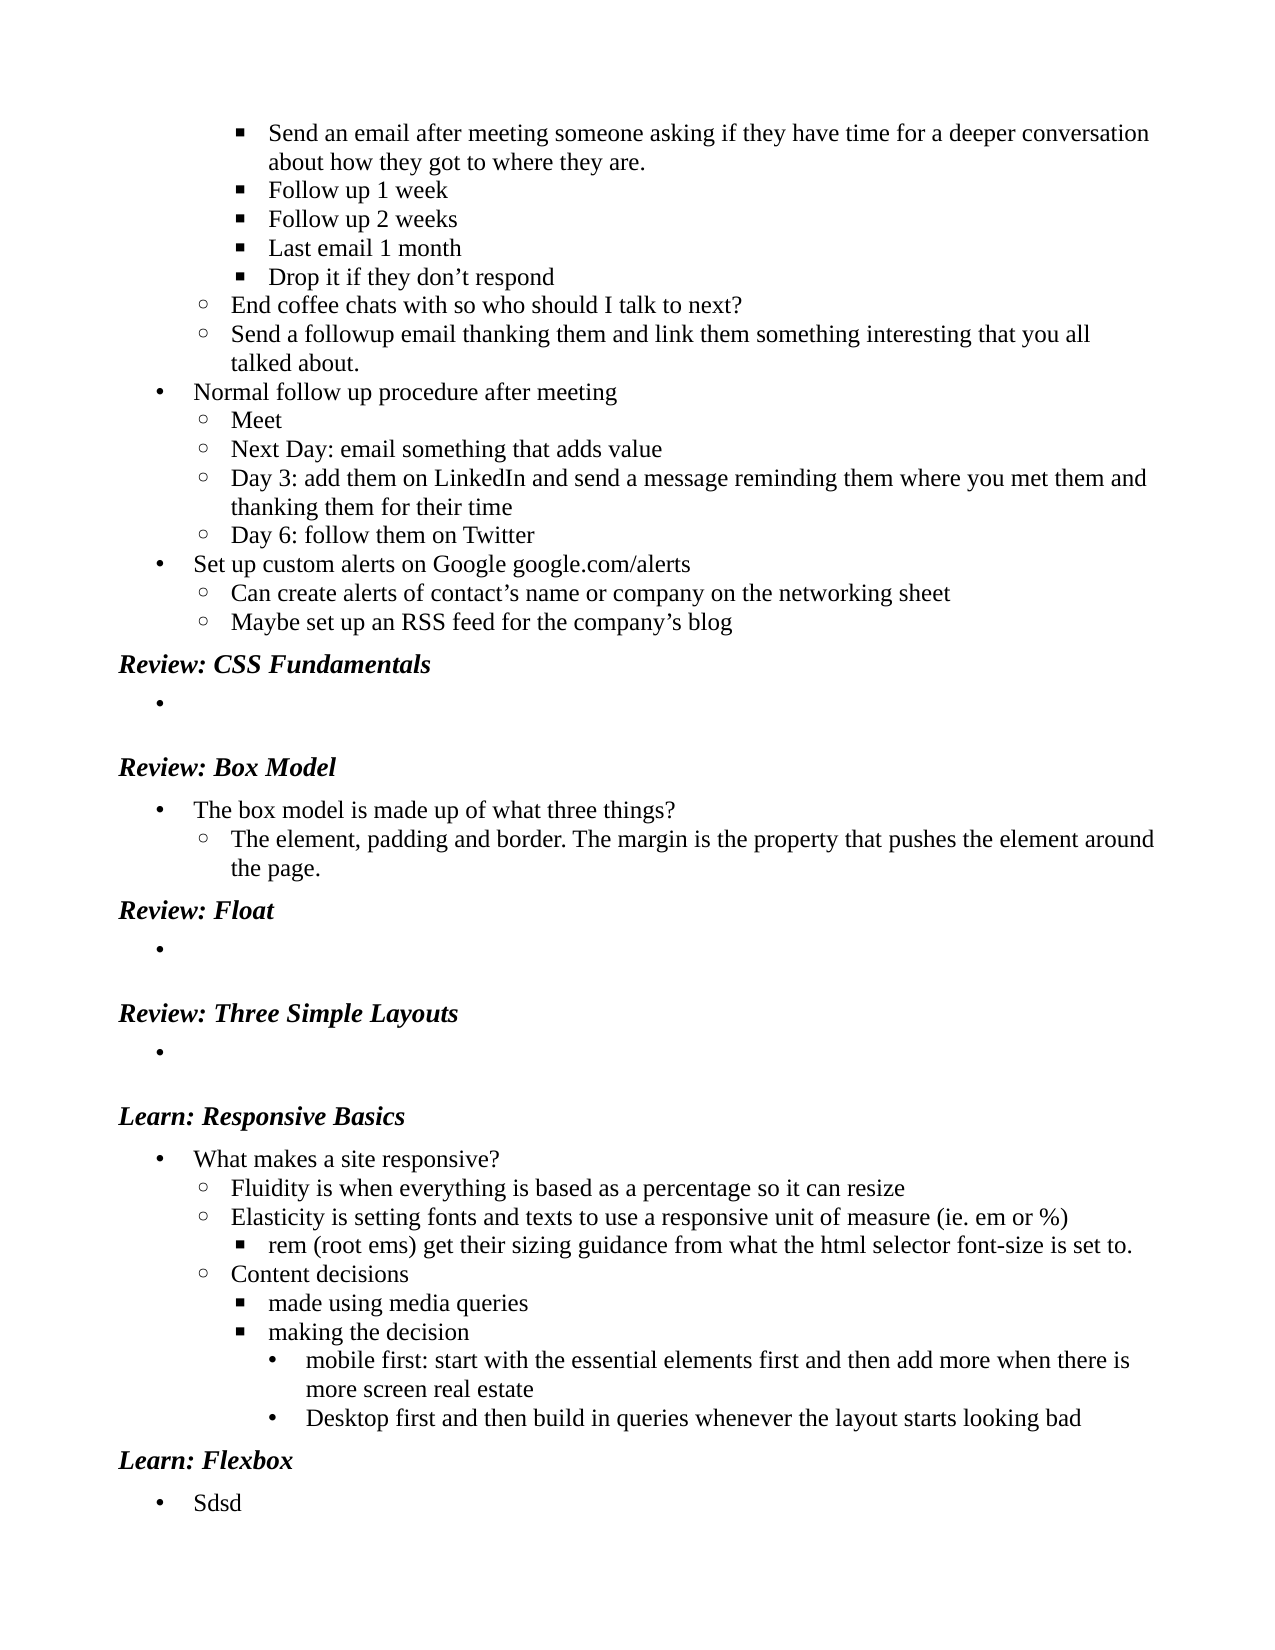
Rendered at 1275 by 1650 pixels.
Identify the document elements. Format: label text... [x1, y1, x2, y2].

subtitle Review: CSS Fundamentals [118, 648, 1157, 679]
list Maybe set up an RSS feed for the company’s blog [193, 607, 1157, 636]
list Normal follow up procedure after meeting [156, 377, 1157, 406]
subtitle Review: Three Simple Layouts [118, 997, 1157, 1028]
list mobile first: start with the essential elements first and then add more when there is more screen real estate [268, 1345, 1157, 1403]
list Day 3: add them on LinkedIn and send a message reminding them where you met them and thanking them for their time [193, 463, 1157, 521]
list Set up custom alerts on Google google.com/alerts [156, 549, 1157, 578]
subtitle Review: Box Model [118, 751, 1157, 783]
list Send an email after meeting someone asking if they have time for a deeper conversation about how they got to where they are. [231, 118, 1157, 176]
list What makes a site responsive? [156, 1144, 1157, 1173]
list Drop it if they don’t respond [231, 262, 1157, 291]
list Sdsd [156, 1488, 1157, 1517]
list Can create alerts of contact’s name or company on the networking sheet [193, 578, 1157, 607]
list Content decisions [193, 1259, 1157, 1288]
subtitle Learn: Flexbox [118, 1444, 1157, 1475]
list The box model is made up of what three things? [156, 795, 1157, 824]
list made using media queries [231, 1288, 1157, 1317]
list Elasticity is setting fonts and texts to use a responsive unit of measure (ie. em or %) [193, 1202, 1157, 1230]
list Follow up 1 week [231, 176, 1157, 204]
list rem (root ems) get their sizing guidance from what the html selector font-size is set to. [231, 1230, 1157, 1259]
subtitle Learn: Responsive Basics [118, 1101, 1157, 1132]
list Meet [193, 406, 1157, 434]
list Last email 1 month [231, 233, 1157, 262]
list Desktop first and then build in queries whenever the layout starts looking bad [268, 1403, 1157, 1432]
list making the decision [231, 1317, 1157, 1345]
list Fluidity is when everything is based as a percentage so it can resize [193, 1173, 1157, 1202]
list Day 6: follow them on Twitter [193, 521, 1157, 549]
list End coffee chats with so who should I talk to next? [193, 291, 1157, 319]
list Send a followup email thanking them and link them something interesting that you all talked about. [193, 319, 1157, 377]
list The element, padding and border. The margin is the property that pushes the element around the page. [193, 824, 1157, 881]
subtitle Review: Float [118, 894, 1157, 925]
list Follow up 2 weeks [231, 204, 1157, 233]
list Next Day: email something that adds value [193, 434, 1157, 463]
